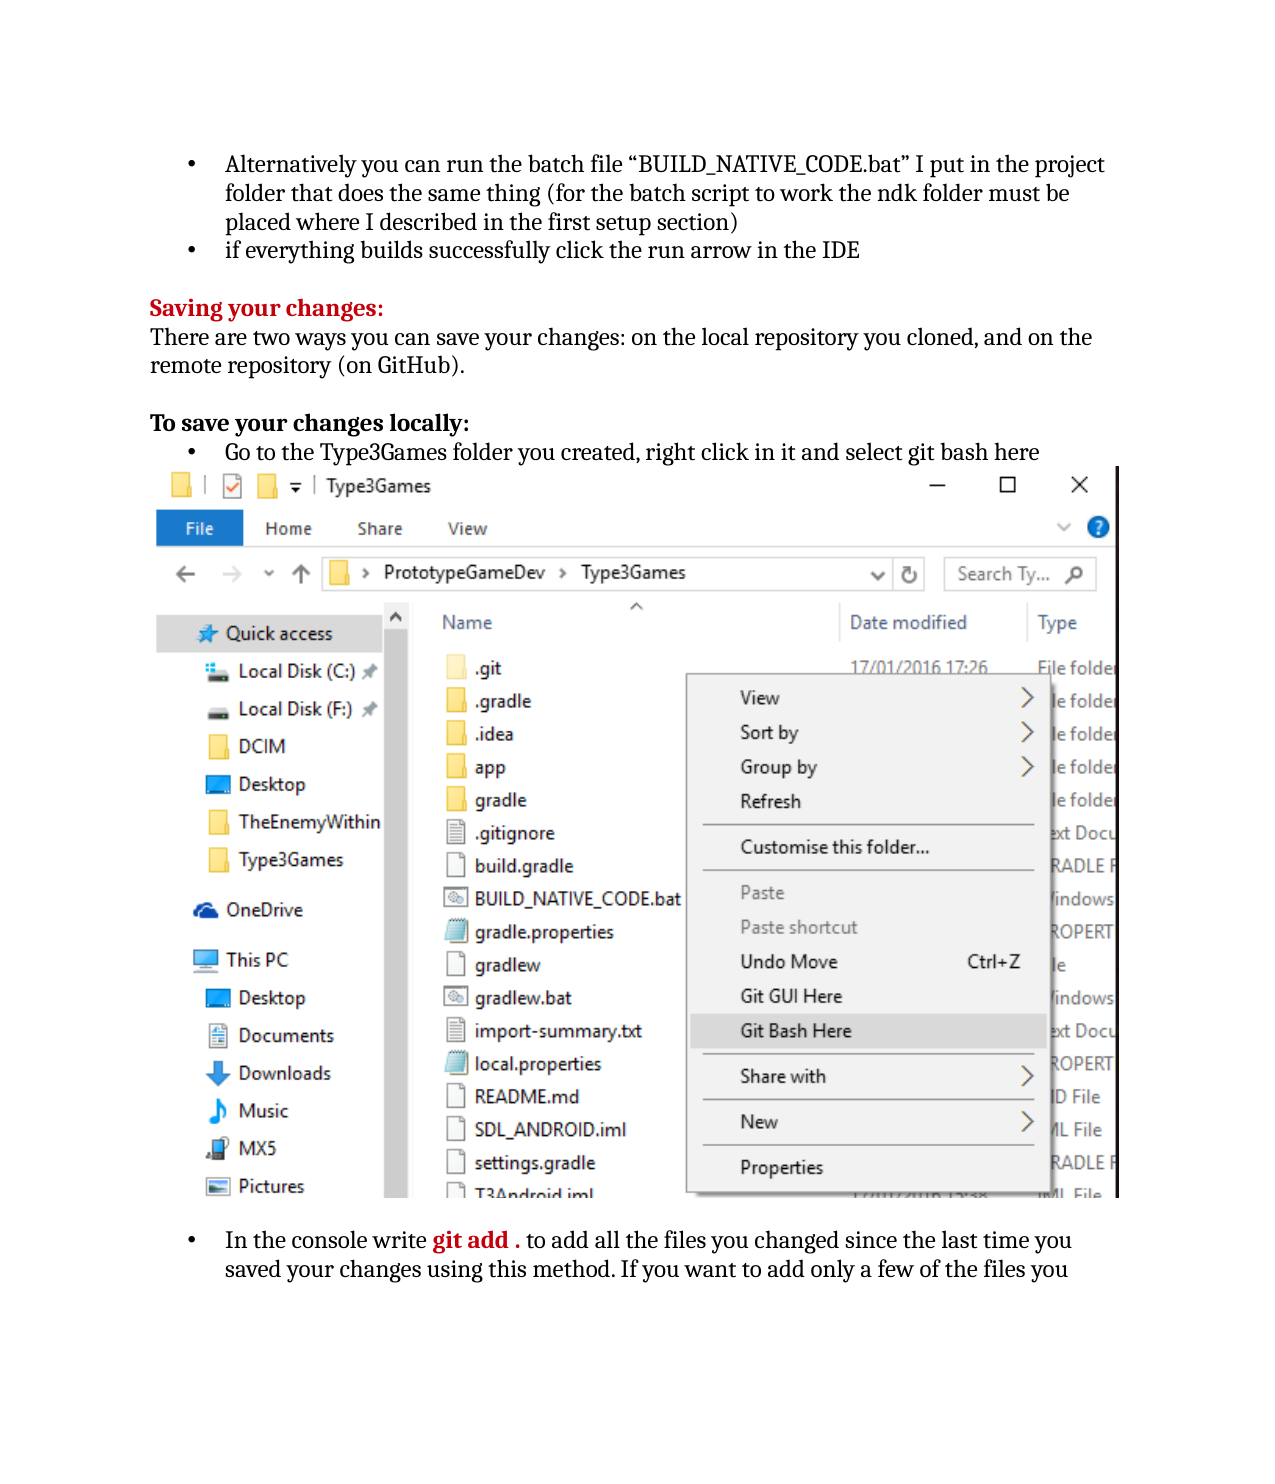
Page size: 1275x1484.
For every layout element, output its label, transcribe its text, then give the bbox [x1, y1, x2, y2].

list if everything builds successfully click the run arrow in the IDE [187, 236, 1125, 265]
list In the console write git add . to add all the files you changed since the last time you saved your changes using this method. If you want to add only a few of the files you [187, 1226, 1125, 1284]
text To save your changes locally: [150, 409, 1125, 437]
list Go to the Type3Games folder you created, right click in it and select git bash here [187, 437, 1125, 466]
text Saving your changes: [150, 294, 1125, 322]
text There are two ways you can save your changes: on the local repository you cloned, and on the remote repository (on GitHub). [150, 322, 1125, 380]
list Alternatively you can run the batch file “BUILD_NATIVE_CODE.bat” I put in the project folder that does the same thing (for the batch script to work the ndk folder must be placed where I described in the first setup section) [187, 150, 1125, 236]
